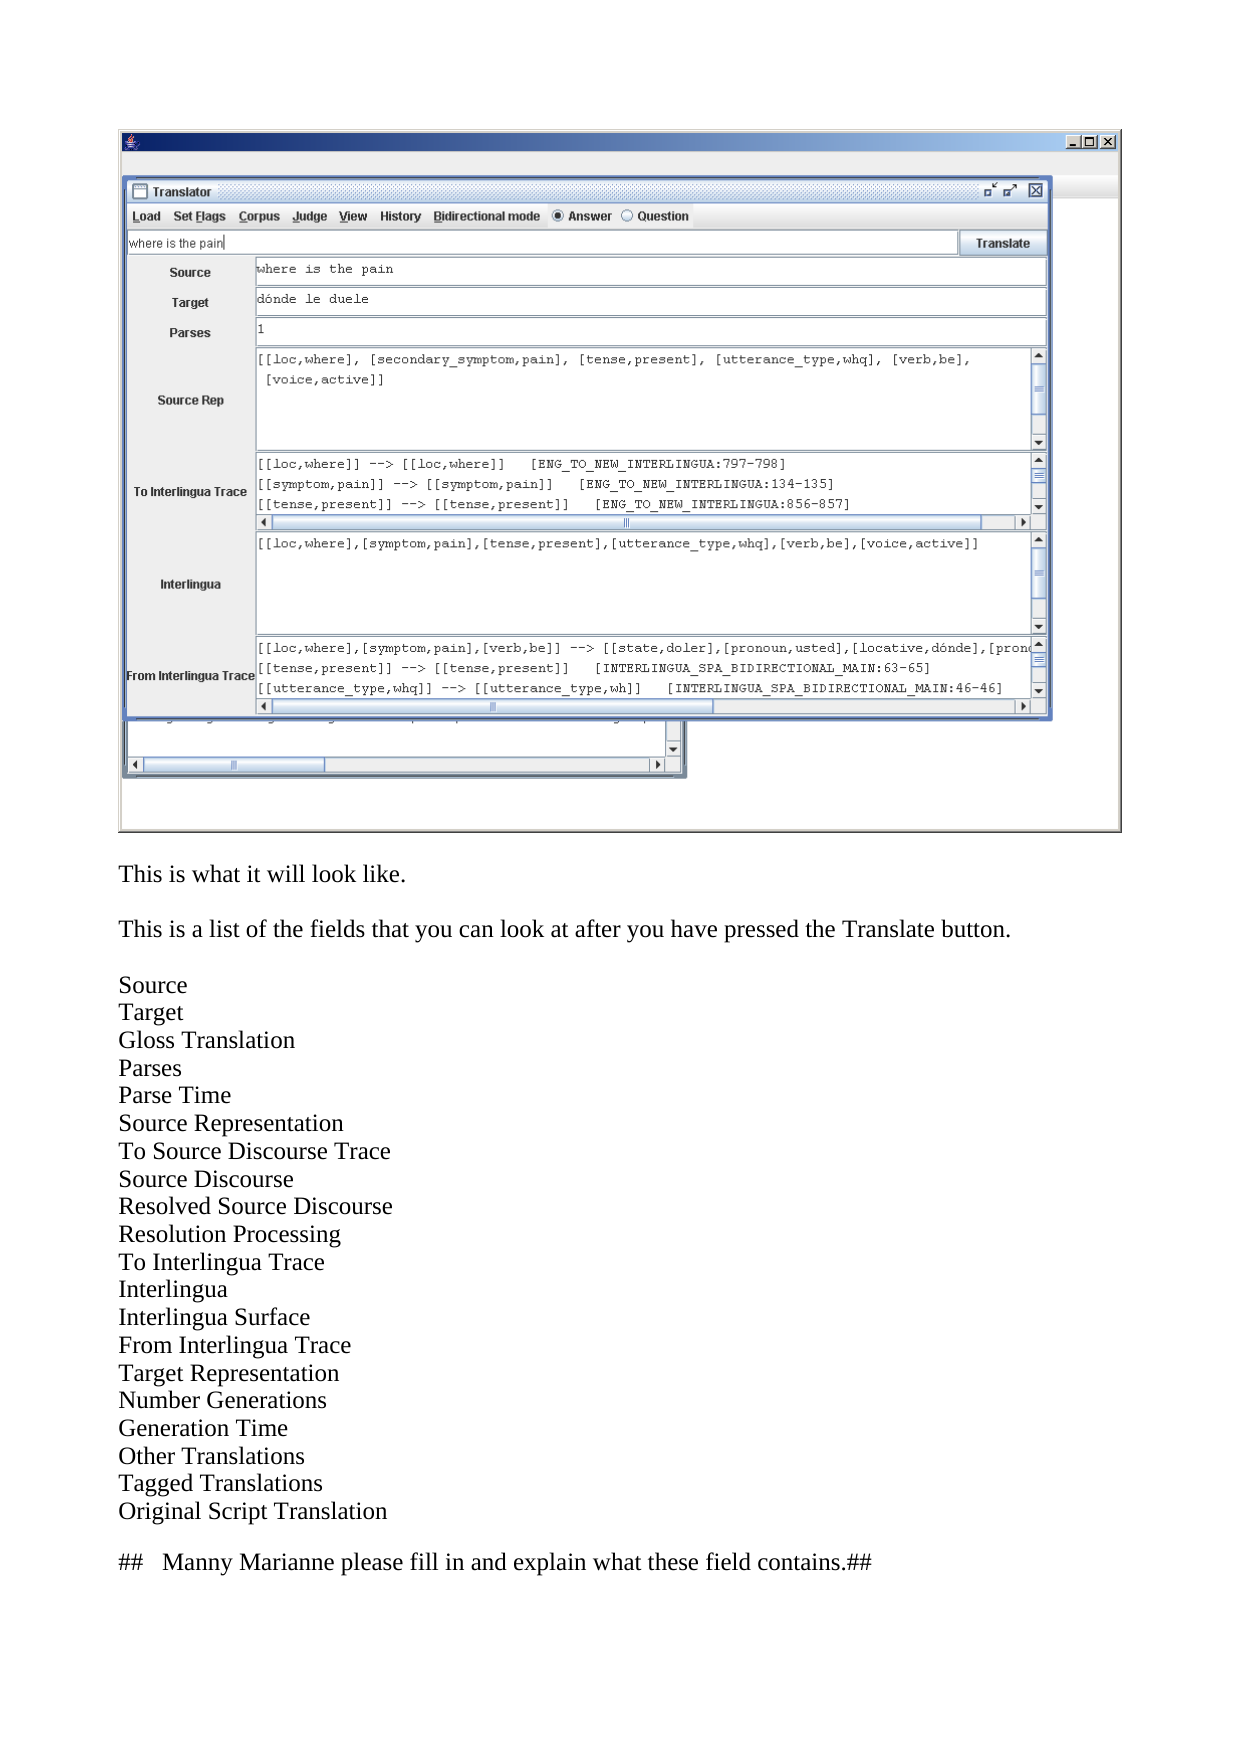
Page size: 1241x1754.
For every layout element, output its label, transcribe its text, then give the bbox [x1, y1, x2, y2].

text Parses [118, 1054, 1122, 1082]
text Resolved Source Discourse [118, 1192, 1122, 1220]
text Target [118, 998, 1122, 1026]
text Source Discourse [118, 1165, 1122, 1192]
text This is a list of the fields that you can look at after you have pressed the Translate button. [118, 915, 1122, 943]
text Interlingua [118, 1276, 1122, 1303]
picture [118, 129, 1122, 833]
text From Interlingua Trace [118, 1331, 1122, 1359]
text Number Generations [118, 1386, 1122, 1414]
text To Interlingua Trace [118, 1248, 1122, 1276]
text Other Translations [118, 1442, 1122, 1469]
text Resolution Processing [118, 1220, 1122, 1248]
text This is what it will look like. [118, 860, 1122, 888]
text Generation Time [118, 1414, 1122, 1442]
text Tagged Translations [118, 1469, 1122, 1497]
text Interlingua Surface [118, 1303, 1122, 1331]
text Target Representation [118, 1359, 1122, 1386]
text Source Representation [118, 1109, 1122, 1137]
text ## Manny Marianne please fill in and explain what these field contains.## [118, 1548, 1122, 1576]
text Source [118, 971, 1122, 998]
text To Source Discourse Trace [118, 1137, 1122, 1165]
text Original Script Translation [118, 1497, 1122, 1525]
text Gloss Translation [118, 1026, 1122, 1054]
text Parse Time [118, 1082, 1122, 1109]
